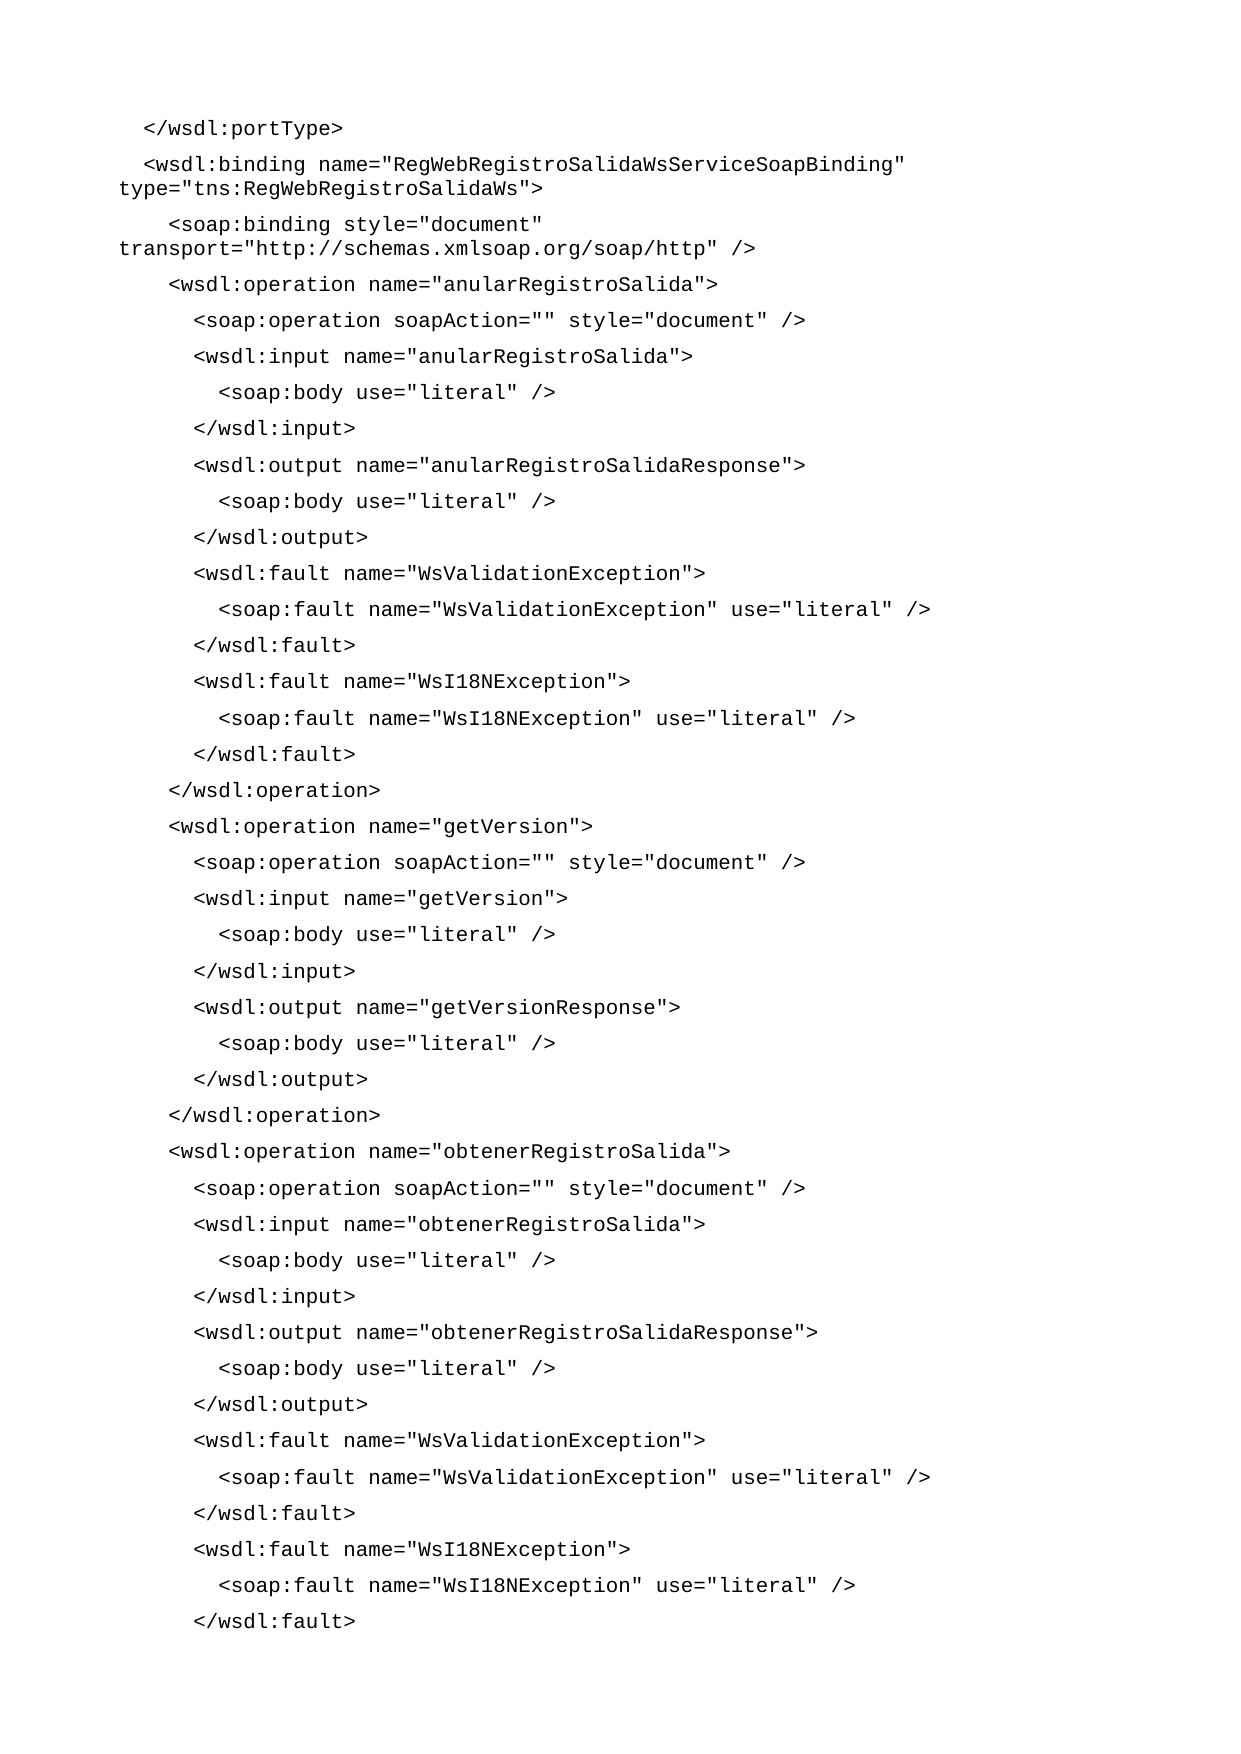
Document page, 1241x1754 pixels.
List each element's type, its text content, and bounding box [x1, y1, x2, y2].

text </wsdl:input> [118, 1286, 1122, 1309]
text <soap:operation soapAction="" style="document" /> [118, 852, 1122, 876]
text </wsdl:fault> [118, 1611, 1122, 1635]
text <wsdl:fault name="WsValidationException"> [118, 563, 1122, 587]
text </wsdl:input> [118, 961, 1122, 984]
text </wsdl:fault> [118, 744, 1122, 767]
text <soap:body use="literal" /> [118, 491, 1122, 514]
text </wsdl:operation> [118, 780, 1122, 803]
text <soap:operation soapAction="" style="document" /> [118, 1177, 1122, 1201]
text <soap:fault name="WsI18NException" use="literal" /> [118, 708, 1122, 731]
text <wsdl:fault name="WsI18NException"> [118, 671, 1122, 695]
text </wsdl:output> [118, 1069, 1122, 1093]
text <wsdl:input name="getVersion"> [118, 888, 1122, 912]
text </wsdl:output> [118, 527, 1122, 551]
text <wsdl:operation name="obtenerRegistroSalida"> [118, 1141, 1122, 1165]
text <soap:body use="literal" /> [118, 382, 1122, 406]
text <soap:binding style="document" transport="http://schemas.xmlsoap.org/soap/http" /> [118, 214, 1122, 261]
text </wsdl:output> [118, 1394, 1122, 1418]
text </wsdl:operation> [118, 1105, 1122, 1129]
text <wsdl:operation name="getVersion"> [118, 816, 1122, 840]
text <soap:operation soapAction="" style="document" /> [118, 310, 1122, 334]
text <soap:body use="literal" /> [118, 1250, 1122, 1273]
text <wsdl:input name="anularRegistroSalida"> [118, 346, 1122, 370]
text <soap:body use="literal" /> [118, 1033, 1122, 1057]
text </wsdl:fault> [118, 635, 1122, 659]
text <wsdl:fault name="WsI18NException"> [118, 1539, 1122, 1563]
text </wsdl:portType> [118, 118, 1122, 142]
text <wsdl:fault name="WsValidationException"> [118, 1431, 1122, 1454]
text <wsdl:output name="anularRegistroSalidaResponse"> [118, 454, 1122, 478]
text <soap:body use="literal" /> [118, 924, 1122, 948]
text </wsdl:fault> [118, 1503, 1122, 1526]
text <wsdl:input name="obtenerRegistroSalida"> [118, 1214, 1122, 1237]
text <wsdl:operation name="anularRegistroSalida"> [118, 274, 1122, 297]
text <wsdl:output name="getVersionResponse"> [118, 997, 1122, 1020]
text </wsdl:input> [118, 418, 1122, 442]
text <wsdl:output name="obtenerRegistroSalidaResponse"> [118, 1322, 1122, 1346]
text <wsdl:binding name="RegWebRegistroSalidaWsServiceSoapBinding" type="tns:RegWebRegistroSalidaWs"> [118, 154, 1122, 202]
text <soap:fault name="WsValidationException" use="literal" /> [118, 599, 1122, 623]
text <soap:body use="literal" /> [118, 1358, 1122, 1382]
text <soap:fault name="WsValidationException" use="literal" /> [118, 1467, 1122, 1490]
text <soap:fault name="WsI18NException" use="literal" /> [118, 1575, 1122, 1599]
